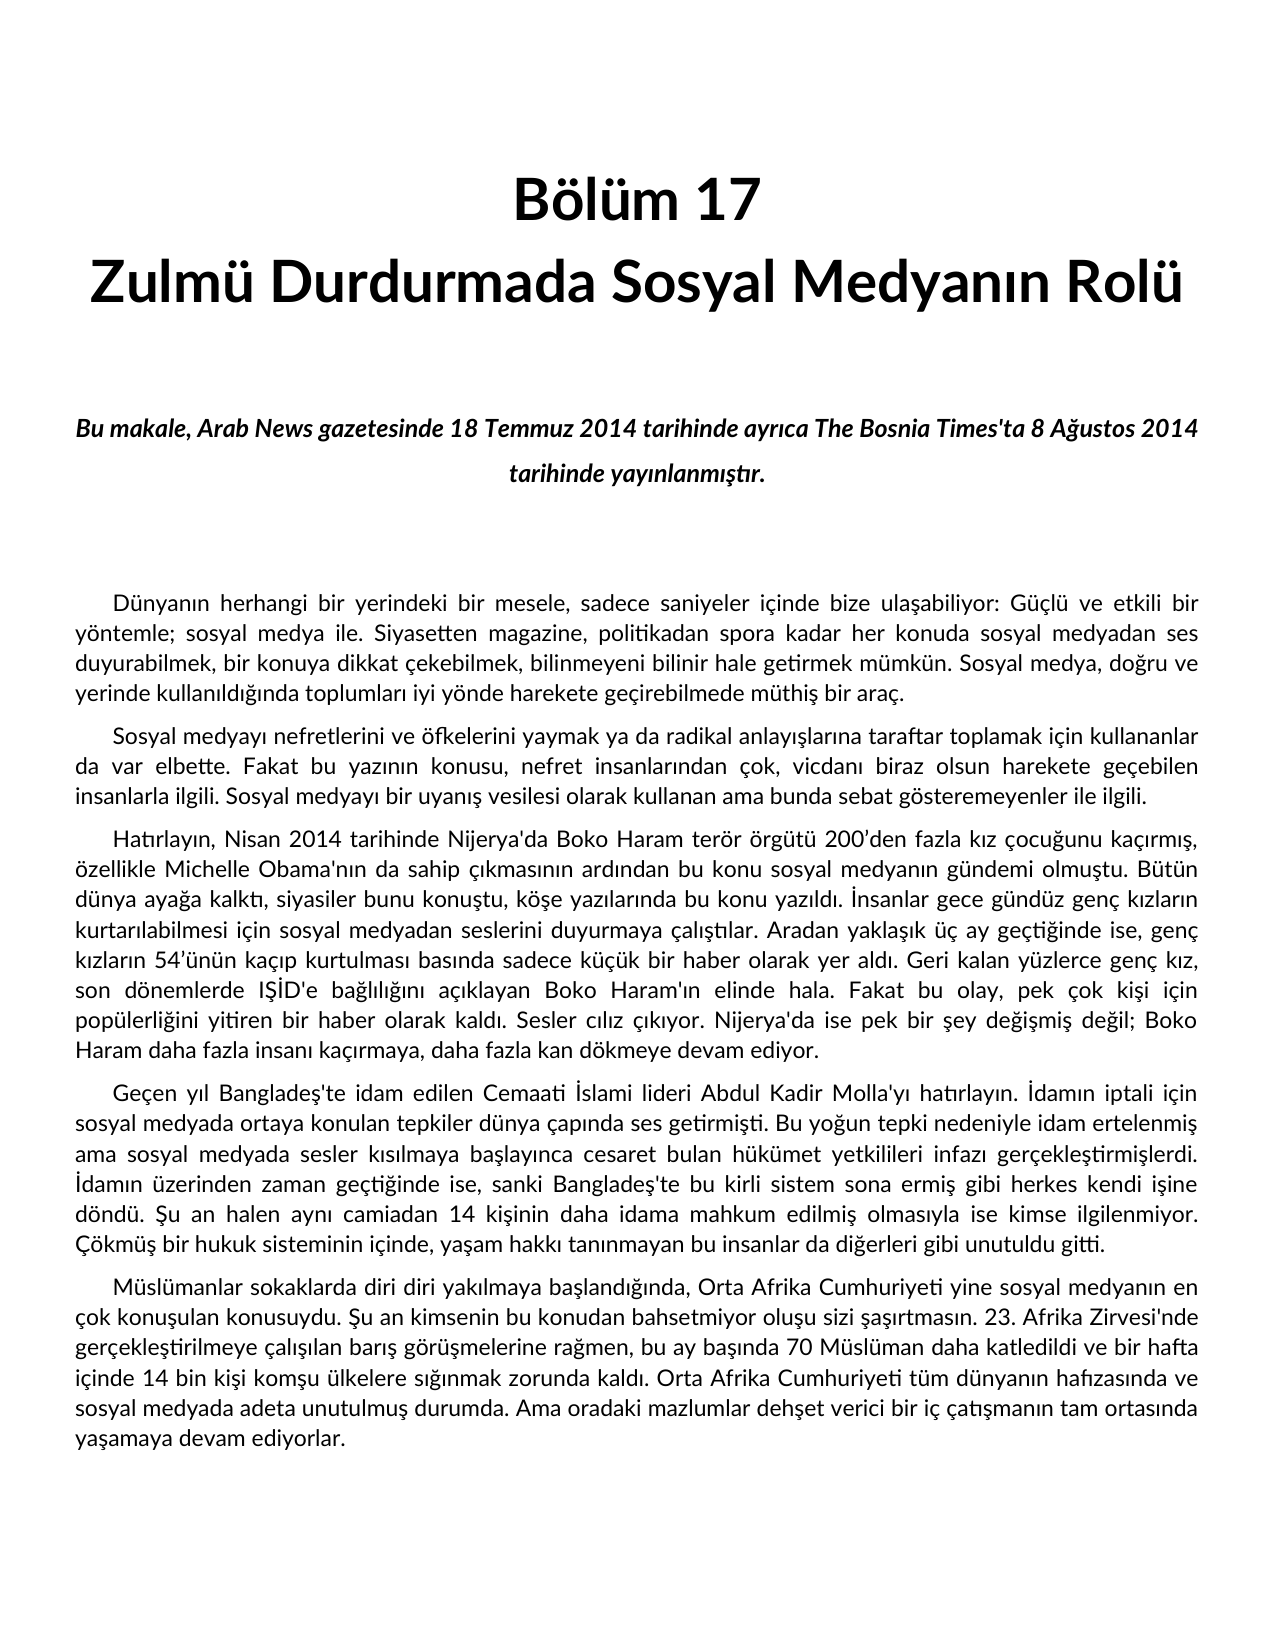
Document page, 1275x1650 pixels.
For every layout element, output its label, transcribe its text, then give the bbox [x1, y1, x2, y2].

text Geçen yıl Bangladeş'te idam edilen Cemaati İslami lideri Abdul Kadir Molla'yı hatırlayın. İdamın iptali için sosyal medyada ortaya konulan tepkiler dünya çapında ses getirmişti. Bu yoğun tepki nedeniyle idam ertelenmiş ama sosyal medyada sesler kısılmaya başlayınca cesaret bulan hükümet yetkilileri infazı gerçekleştirmişlerdi. İdamın üzerinden zaman geçtiğinde ise, sanki Bangladeş'te bu kirli sistem sona ermiş gibi herkes kendi işine döndü. Şu an halen aynı camiadan 14 kişinin daha idama mahkum edilmiş olmasıyla ise kimse ilgilenmiyor. Çökmüş bir hukuk sisteminin içinde, yaşam hakkı tanınmayan bu insanlar da diğerleri gibi unutuldu gitti. [75, 1079, 1200, 1257]
text Dünyanın herhangi bir yerindeki bir mesele, sadece saniyeler içinde bize ulaşabiliyor: Güçlü ve etkili bir yöntemle; sosyal medya ile. Siyasetten magazine, politikadan spora kadar her konuda sosyal medyadan ses duyurabilmek, bir konuya dikkat çekebilmek, bilinmeyeni bilinir hale getirmek mümkün. Sosyal medya, doğru ve yerinde kullanıldığında toplumları iyi yönde harekete geçirebilmede müthiş bir araç. [75, 588, 1200, 706]
subtitle Bölüm 17 [75, 162, 1200, 232]
text Sosyal medyayı nefretlerini ve öfkelerini yaymak ya da radikal anlayışlarına taraftar toplamak için kullananlar da var elbette. Fakat bu yazının konusu, nefret insanlarından çok, vicdanı biraz olsun harekete geçebilen insanlarla ilgili. Sosyal medyayı bir uyanış vesilesi olarak kullanan ama bunda sebat gösteremeyenler ile ilgili. [75, 722, 1200, 809]
text Bu makale, Arab News gazetesinde 18 Temmuz 2014 tarihinde ayrıca The Bosnia Times'ta 8 Ağustos 2014 tarihinde yayınlanmıştır. [75, 413, 1200, 488]
subtitle Zulmü Durdurmada Sosyal Medyanın Rolü [75, 245, 1200, 315]
text Müslümanlar sokaklarda diri diri yakılmaya başlandığında, Orta Afrika Cumhuriyeti yine sosyal medyanın en çok konuşulan konusuydu. Şu an kimsenin bu konudan bahsetmiyor oluşu sizi şaşırtmasın. 23. Afrika Zirvesi'nde gerçekleştirilmeye çalışılan barış görüşmelerine rağmen, bu ay başında 70 Müslüman daha katledildi ve bir hafta içinde 14 bin kişi komşu ülkelere sığınmak zorunda kaldı. Orta Afrika Cumhuriyeti tüm dünyanın hafızasında ve sosyal medyada adeta unutulmuş durumda. Ama oradaki mazlumlar dehşet verici bir iç çatışmanın tam ortasında yaşamaya devam ediyorlar. [75, 1273, 1200, 1451]
text Hatırlayın, Nisan 2014 tarihinde Nijerya'da Boko Haram terör örgütü 200’den fazla kız çocuğunu kaçırmış, özellikle Michelle Obama'nın da sahip çıkmasının ardından bu konu sosyal medyanın gündemi olmuştu. Bütün dünya ayağa kalktı, siyasiler bunu konuştu, köşe yazılarında bu konu yazıldı. İnsanlar gece gündüz genç kızların kurtarılabilmesi için sosyal medyadan seslerini duyurmaya çalıştılar. Aradan yaklaşık üç ay geçtiğinde ise, genç kızların 54’ünün kaçıp kurtulması basında sadece küçük bir haber olarak yer aldı. Geri kalan yüzlerce genç kız, son dönemlerde IŞİD'e bağlılığını açıklayan Boko Haram'ın elinde hala. Fakat bu olay, pek çok kişi için popülerliğini yitiren bir haber olarak kaldı. Sesler cılız çıkıyor. Nijerya'da ise pek bir şey değişmiş değil; Boko Haram daha fazla insanı kaçırmaya, daha fazla kan dökmeye devam ediyor. [75, 825, 1200, 1064]
